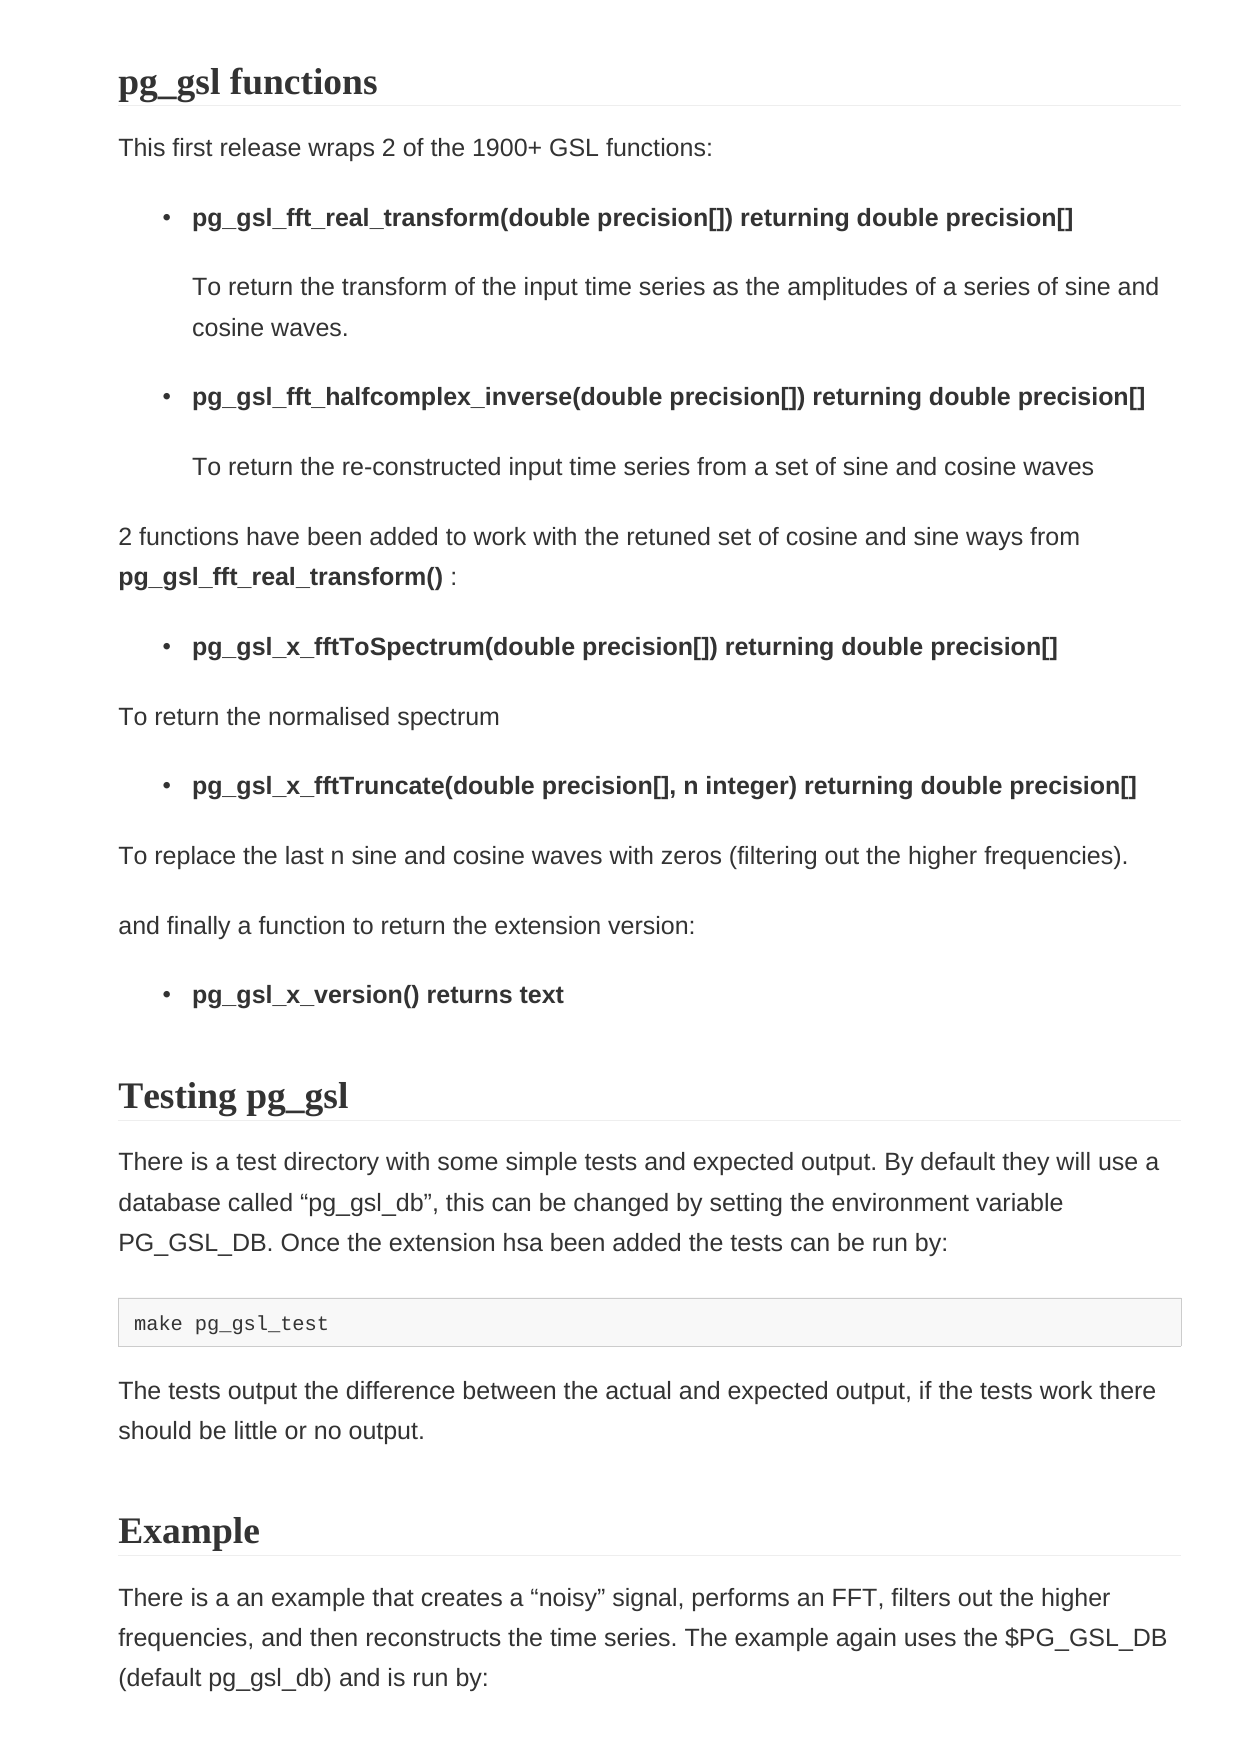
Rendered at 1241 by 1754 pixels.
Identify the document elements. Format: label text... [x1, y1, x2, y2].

text This first release wraps 2 of the 1900+ GSL functions: [118, 133, 1181, 162]
list pg_gsl_x_fftToSpectrum(double precision[]) returning double precision[] [162, 632, 1181, 661]
subtitle Testing pg_gsl [118, 1073, 1181, 1120]
subtitle pg_gsl functions [118, 59, 1181, 105]
subtitle Example [118, 1509, 1181, 1555]
text There is a an example that creates a “noisy” signal, performs an FFT, filters out the higher frequencies, and then reconstructs the time series. The example again uses the $PG_GSL_DB (default pg_gsl_db) and is run by: [118, 1583, 1181, 1692]
list To return the re-constructed input time series from a set of sine and cosine waves [162, 452, 1181, 481]
text The tests output the difference between the actual and expected output, if the tests work there should be little or no output. [118, 1376, 1181, 1444]
text There is a test directory with some simple tests and expected output. By default they will use a database called “pg_gsl_db”, this can be changed by setting the environment variable PG_GSL_DB. Once the extension hsa been added the tests can be run by: [118, 1147, 1181, 1257]
text To return the normalised spectrum [118, 701, 1181, 730]
list pg_gsl_x_version() returns text [162, 980, 1181, 1009]
text 2 functions have been added to work with the retuned set of cosine and sine ways from pg_gsl_fft_real_transform() : [118, 522, 1181, 591]
list pg_gsl_fft_halfcomplex_inverse(double precision[]) returning double precision[] [162, 382, 1181, 411]
list pg_gsl_fft_real_transform(double precision[]) returning double precision[] [162, 203, 1181, 231]
text and finally a function to return the extension version: [118, 911, 1181, 939]
text make pg_gsl_test [119, 1299, 1181, 1346]
list To return the transform of the input time series as the amplitudes of a series of sine and cosine waves. [162, 272, 1181, 341]
text To replace the last n sine and cosine waves with zeros (filtering out the higher frequencies). [118, 841, 1181, 870]
list pg_gsl_x_fftTruncate(double precision[], n integer) returning double precision[] [162, 771, 1181, 800]
